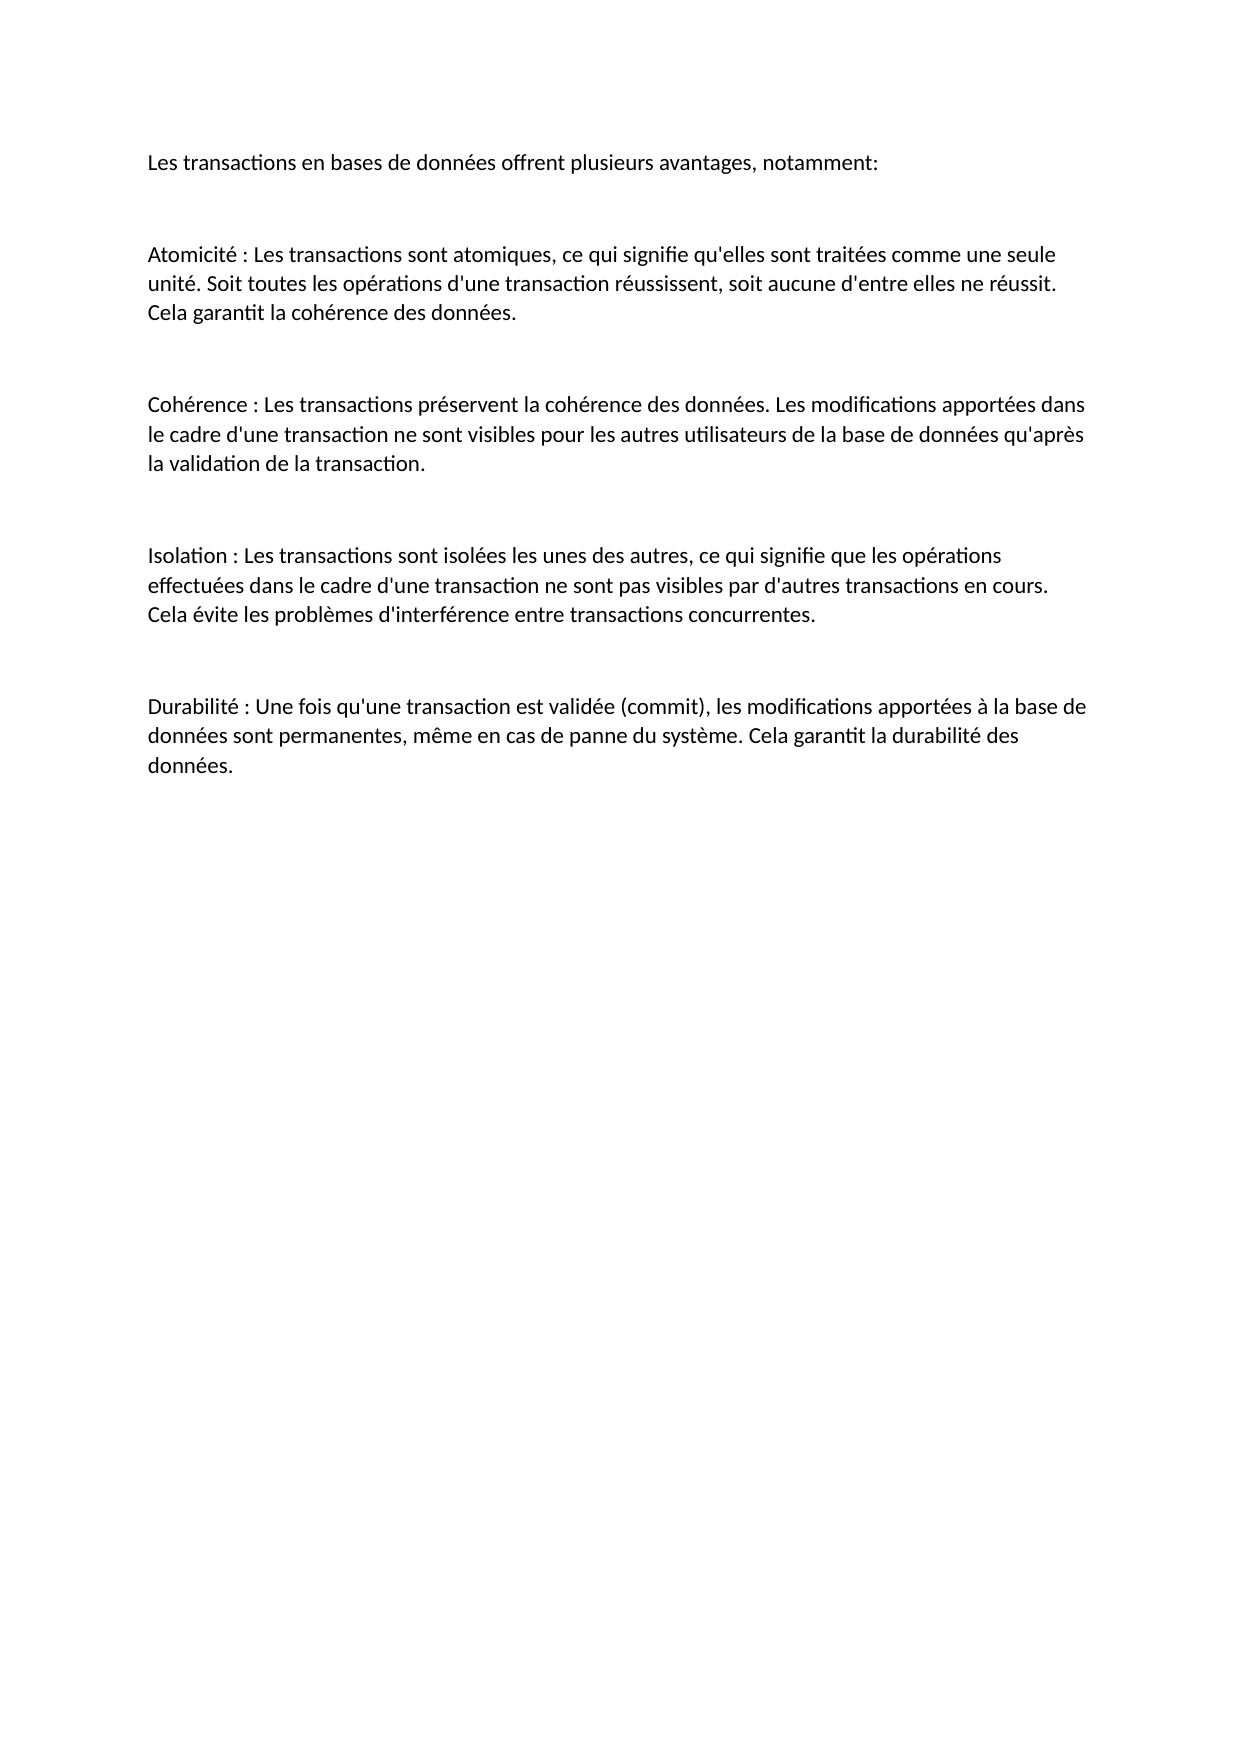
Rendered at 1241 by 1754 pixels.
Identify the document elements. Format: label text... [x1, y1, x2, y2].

text Cohérence : Les transactions préservent la cohérence des données. Les modifications apportées dans le cadre d'une transaction ne sont visibles pour les autres utilisateurs de la base de données qu'après la validation de la transaction. [148, 391, 1093, 477]
text Isolation : Les transactions sont isolées les unes des autres, ce qui signifie que les opérations effectuées dans le cadre d'une transaction ne sont pas visibles par d'autres transactions en cours. Cela évite les problèmes d'interférence entre transactions concurrentes. [148, 541, 1093, 628]
text Durabilité : Une fois qu'une transaction est validée (commit), les modifications apportées à la base de données sont permanentes, même en cas de panne du système. Cela garantit la durabilité des données. [148, 692, 1093, 779]
text Les transactions en bases de données offrent plusieurs avantages, notamment: [148, 148, 1093, 176]
text Atomicité : Les transactions sont atomiques, ce qui signifie qu'elles sont traitées comme une seule unité. Soit toutes les opérations d'une transaction réussissent, soit aucune d'entre elles ne réussit. Cela garantit la cohérence des données. [148, 240, 1093, 326]
